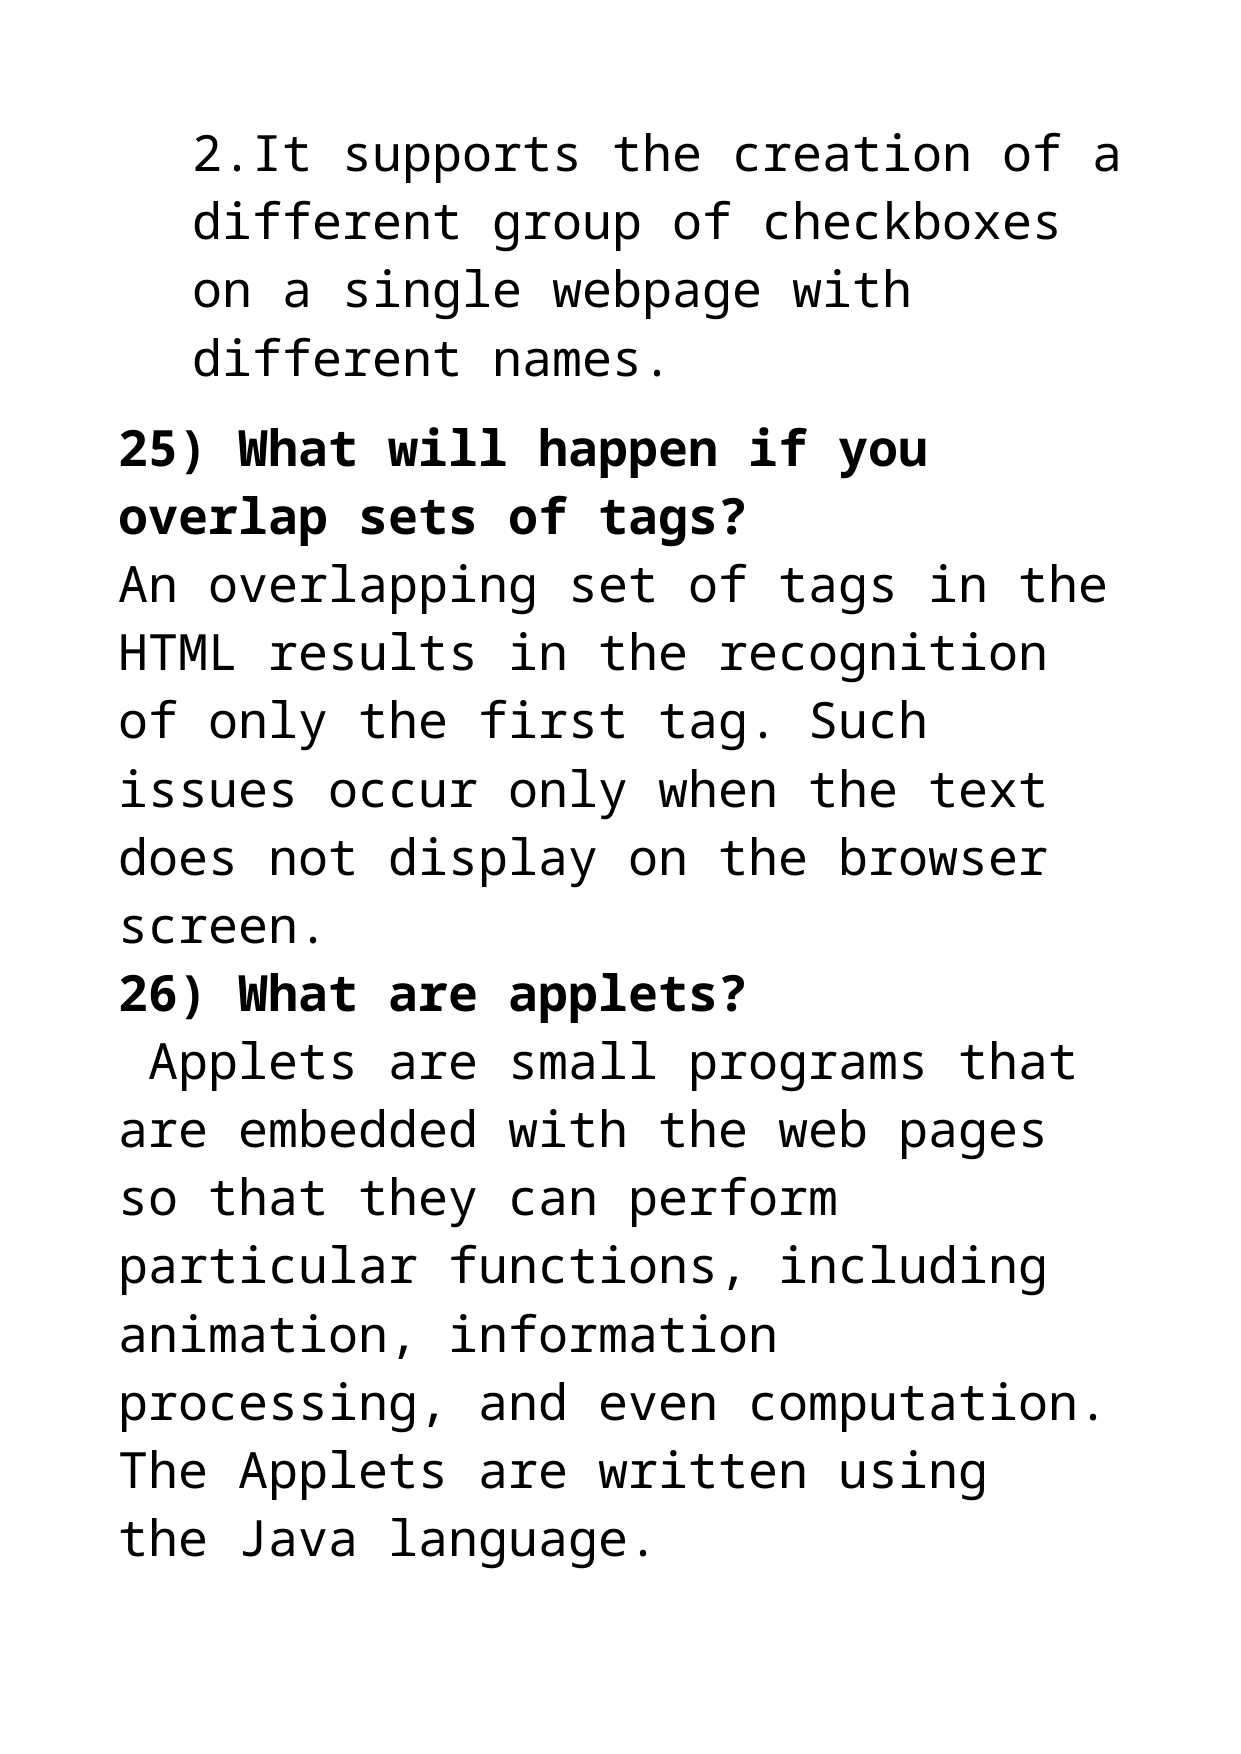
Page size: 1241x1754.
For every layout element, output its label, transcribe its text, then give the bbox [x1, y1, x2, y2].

list It supports the creation of a different group of checkboxes on a single webpage with different names. [118, 118, 1122, 391]
text Applets are small programs that are embedded with the web pages so that they can perform particular functions, including animation, information processing, and even computation. The Applets are written using the Java language. [118, 1026, 1122, 1571]
text 26) What are applets? [118, 958, 1122, 1026]
text 25) What will happen if you overlap sets of tags? [118, 413, 1122, 549]
text An overlapping set of tags in the HTML results in the recognition of only the first tag. Such issues occur only when the text does not display on the browser screen. [118, 549, 1122, 958]
